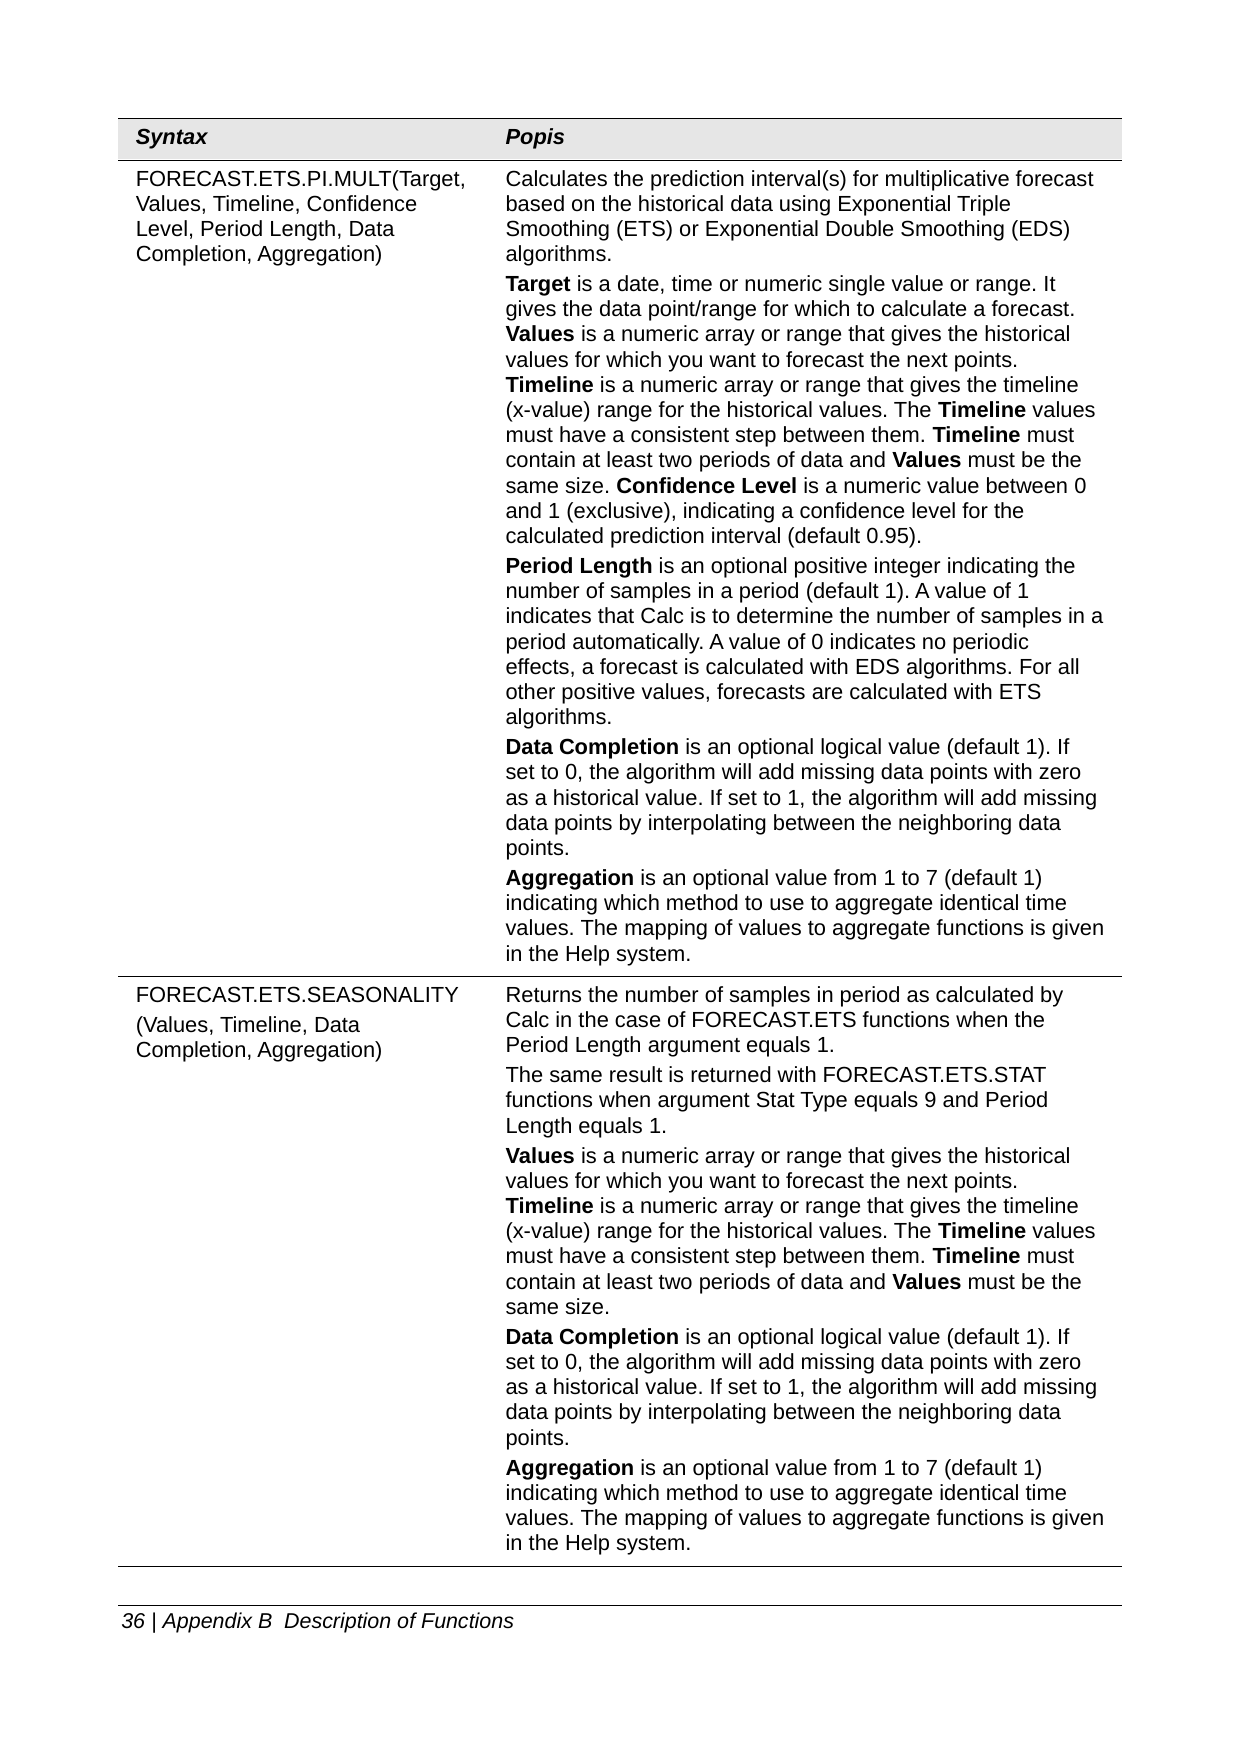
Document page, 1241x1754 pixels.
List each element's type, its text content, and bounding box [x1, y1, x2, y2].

table_header Popis [488, 119, 1122, 159]
table_cell FORECAST.ETS.PI.MULT(Target, Values, Timeline, Confidence Level, Period Length, Data Completion, Aggregation) [118, 161, 488, 976]
table_cell FORECAST.ETS.SEASONALITY (Values, Timeline, Data Completion, Aggregation) [118, 977, 488, 1566]
table_cell Returns the number of samples in period as calculated by Calc in the case of FORECAST.ETS functions when the Period Length argument equals 1. The same result is returned with FORECAST.ETS.STAT functions when argument Stat Type equals 9 and Period Length equals 1. Values is a numeric array or range that gives the historical values for which you want to forecast the next points. Timeline is a numeric array or range that gives the timeline (x-value) range for the historical values. The Timeline values must have a consistent step between them. Timeline must contain at least two periods of data and Values must be the same size. Data Completion is an optional logical value (default 1). If set to 0, the algorithm will add missing data points with zero as a historical value. If set to 1, the algorithm will add missing data points by interpolating between the neighboring data points. Aggregation is an optional value from 1 to 7 (default 1) indicating which method to use to aggregate identical time values. The mapping of values to aggregate functions is given in the Help system. [488, 977, 1122, 1566]
table_header Syntax [118, 119, 488, 159]
table_cell Calculates the prediction interval(s) for multiplicative forecast based on the historical data using Exponential Triple Smoothing (ETS) or Exponential Double Smoothing (EDS) algorithms. Target is a date, time or numeric single value or range. It gives the data point/range for which to calculate a forecast. Values is a numeric array or range that gives the historical values for which you want to forecast the next points. Timeline is a numeric array or range that gives the timeline (x-value) range for the historical values. The Timeline values must have a consistent step between them. Timeline must contain at least two periods of data and Values must be the same size. Confidence Level is a numeric value between 0 and 1 (exclusive), indicating a confidence level for the calculated prediction interval (default 0.95). Period Length is an optional positive integer indicating the number of samples in a period (default 1). A value of 1 indicates that Calc is to determine the number of samples in a period automatically. A value of 0 indicates no periodic effects, a forecast is calculated with EDS algorithms. For all other positive values, forecasts are calculated with ETS algorithms. Data Completion is an optional logical value (default 1). If set to 0, the algorithm will add missing data points with zero as a historical value. If set to 1, the algorithm will add missing data points by interpolating between the neighboring data points. Aggregation is an optional value from 1 to 7 (default 1) indicating which method to use to aggregate identical time values. The mapping of values to aggregate functions is given in the Help system. [488, 161, 1122, 976]
